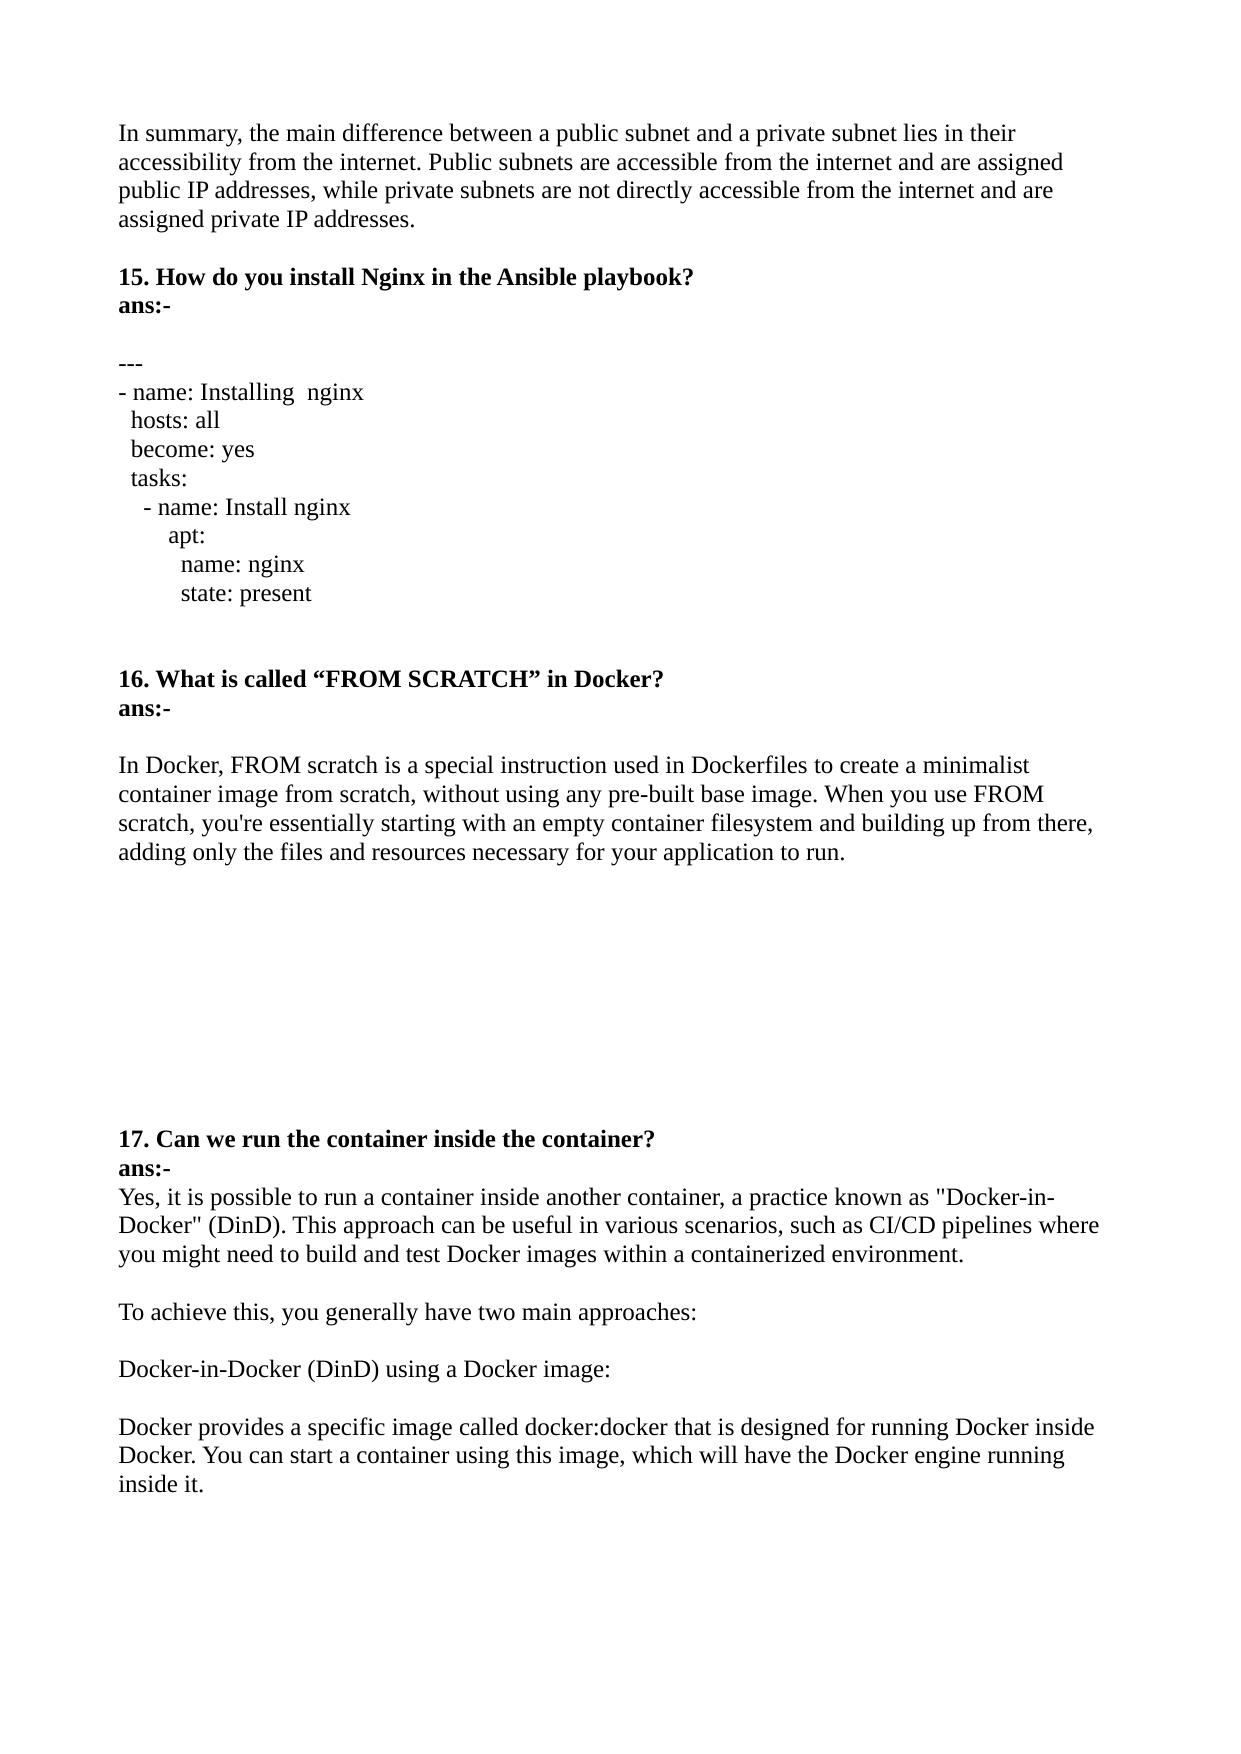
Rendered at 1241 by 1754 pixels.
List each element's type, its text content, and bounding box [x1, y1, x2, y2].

text ans:- [118, 693, 1122, 722]
text hosts: all [118, 406, 1122, 434]
text In Docker, FROM scratch is a special instruction used in Dockerfiles to create a minimalist container image from scratch, without using any pre-built base image. When you use FROM scratch, you're essentially starting with an empty container filesystem and building up from there, adding only the files and resources necessary for your application to run. [118, 751, 1122, 866]
text name: nginx [118, 549, 1122, 578]
text - name: Installing nginx [118, 377, 1122, 406]
text 15. How do you install Nginx in the Ansible playbook? [118, 262, 1122, 291]
text tasks: [118, 463, 1122, 492]
text Yes, it is possible to run a container inside another container, a practice known as "Docker-in-Docker" (DinD). This approach can be useful in various scenarios, such as CI/CD pipelines where you might need to build and test Docker images within a containerized environment. [118, 1182, 1122, 1268]
text Docker provides a specific image called docker:docker that is designed for running Docker inside Docker. You can start a container using this image, which will have the Docker engine running inside it. [118, 1412, 1122, 1498]
text To achieve this, you generally have two main approaches: [118, 1297, 1122, 1326]
text --- [118, 348, 1122, 377]
text become: yes [118, 434, 1122, 463]
text 17. Can we run the container inside the container? [118, 1124, 1122, 1153]
text In summary, the main difference between a public subnet and a private subnet lies in their accessibility from the internet. Public subnets are accessible from the internet and are assigned public IP addresses, while private subnets are not directly accessible from the internet and are assigned private IP addresses. [118, 118, 1122, 233]
text - name: Install nginx [118, 492, 1122, 521]
text state: present [118, 578, 1122, 607]
text ans:- [118, 1153, 1122, 1182]
text ans:- [118, 291, 1122, 319]
text 16. What is called “FROM SCRATCH” in Docker? [118, 664, 1122, 693]
text Docker-in-Docker (DinD) using a Docker image: [118, 1354, 1122, 1383]
text apt: [118, 521, 1122, 549]
